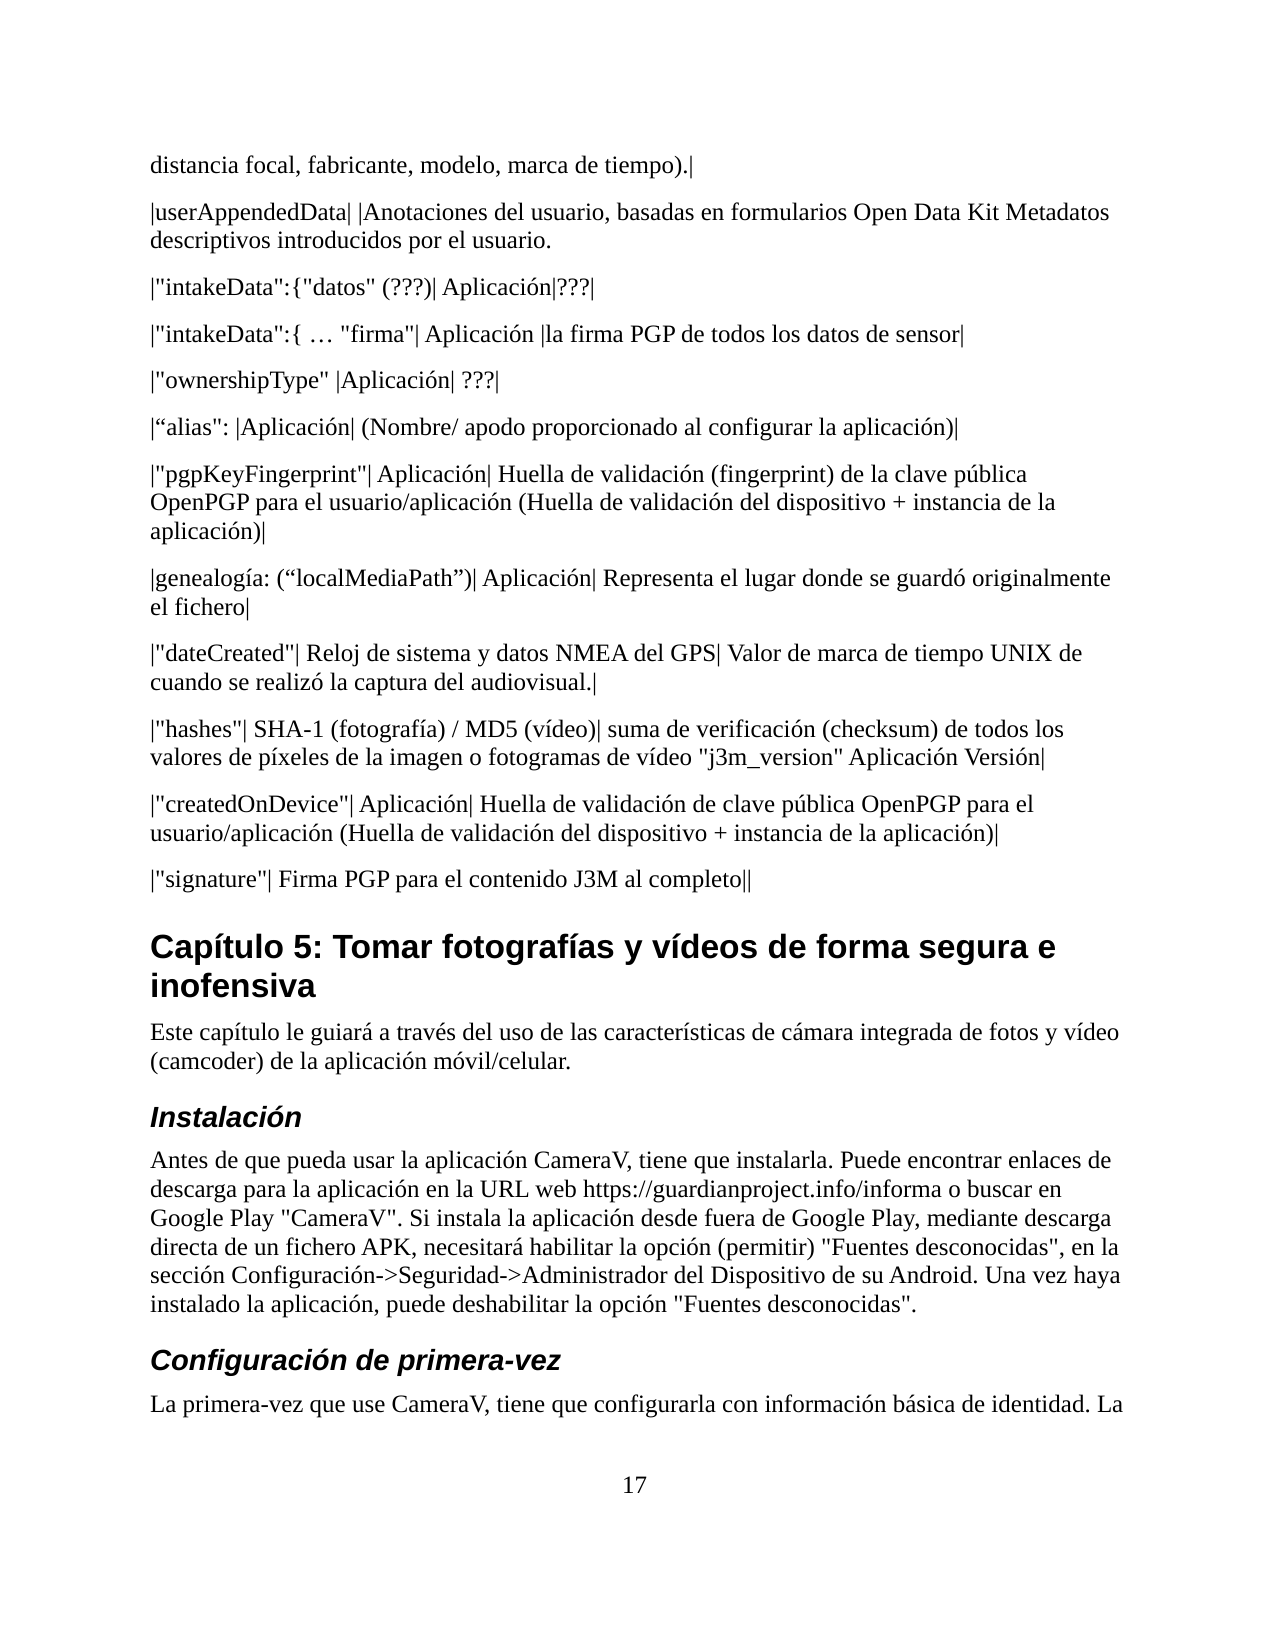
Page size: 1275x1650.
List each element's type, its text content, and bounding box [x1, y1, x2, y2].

text |"intakeData":{ … "firma"| Aplicación |la firma PGP de todos los datos de sensor| [150, 319, 1125, 347]
subtitle Instalación [150, 1099, 1125, 1133]
text Antes de que pueda usar la aplicación CameraV, tiene que instalarla. Puede encontrar enlaces de descarga para la aplicación en la URL web https://guardianproject.info/informa o buscar en Google Play "CameraV". Si instala la aplicación desde fuera de Google Play, mediante descarga directa de un fichero APK, necesitará habilitar la opción (permitir) "Fuentes desconocidas", en la sección Configuración->Seguridad->Administrador del Dispositivo de su Android. Una vez haya instalado la aplicación, puede deshabilitar la opción "Fuentes desconocidas". [150, 1146, 1125, 1318]
text |"dateCreated"| Reloj de sistema y datos NMEA del GPS| Valor de marca de tiempo UNIX de cuando se realizó la captura del audiovisual.| [150, 638, 1125, 696]
subtitle Configuración de primera-vez [150, 1343, 1125, 1377]
text |“alias": |Aplicación| (Nombre/ apodo proporcionado al configurar la aplicación)| [150, 412, 1125, 441]
text |"hashes"| SHA-1 (fotografía) / MD5 (vídeo)| suma de verificación (checksum) de todos los valores de píxeles de la imagen o fotogramas de vídeo "j3m_version" Aplicación Versión| [150, 714, 1125, 771]
text |"intakeData":{"datos" (???)| Aplicación|???| [150, 272, 1125, 301]
text |"createdOnDevice"| Aplicación| Huella de validación de clave pública OpenPGP para el usuario/aplicación (Huella de validación del dispositivo + instancia de la aplicación)| [150, 789, 1125, 847]
text Este capítulo le guiará a través del uso de las características de cámara integrada de fotos y vídeo (camcoder) de la aplicación móvil/celular. [150, 1017, 1125, 1074]
text La primera-vez que use CameraV, tiene que configurarla con información básica de identidad. La [150, 1389, 1125, 1418]
text |"pgpKeyFingerprint"| Aplicación| Huella de validación (fingerprint) de la clave pública OpenPGP para el usuario/aplicación (Huella de validación del dispositivo + instancia de la aplicación)| [150, 459, 1125, 545]
subtitle Capítulo 5: Tomar fotografías y vídeos de forma segura e inofensiva [150, 927, 1125, 1004]
text distancia focal, fabricante, modelo, marca de tiempo).| [150, 150, 1125, 179]
text |genealogía: (“localMediaPath”)| Aplicación| Representa el lugar donde se guardó originalmente el fichero| [150, 563, 1125, 620]
text |"ownershipType" |Aplicación| ???| [150, 365, 1125, 394]
text |"signature"| Firma PGP para el contenido J3M al completo|| [150, 864, 1125, 893]
text |userAppendedData| |Anotaciones del usuario, basadas en formularios Open Data Kit Metadatos descriptivos introducidos por el usuario. [150, 197, 1125, 254]
